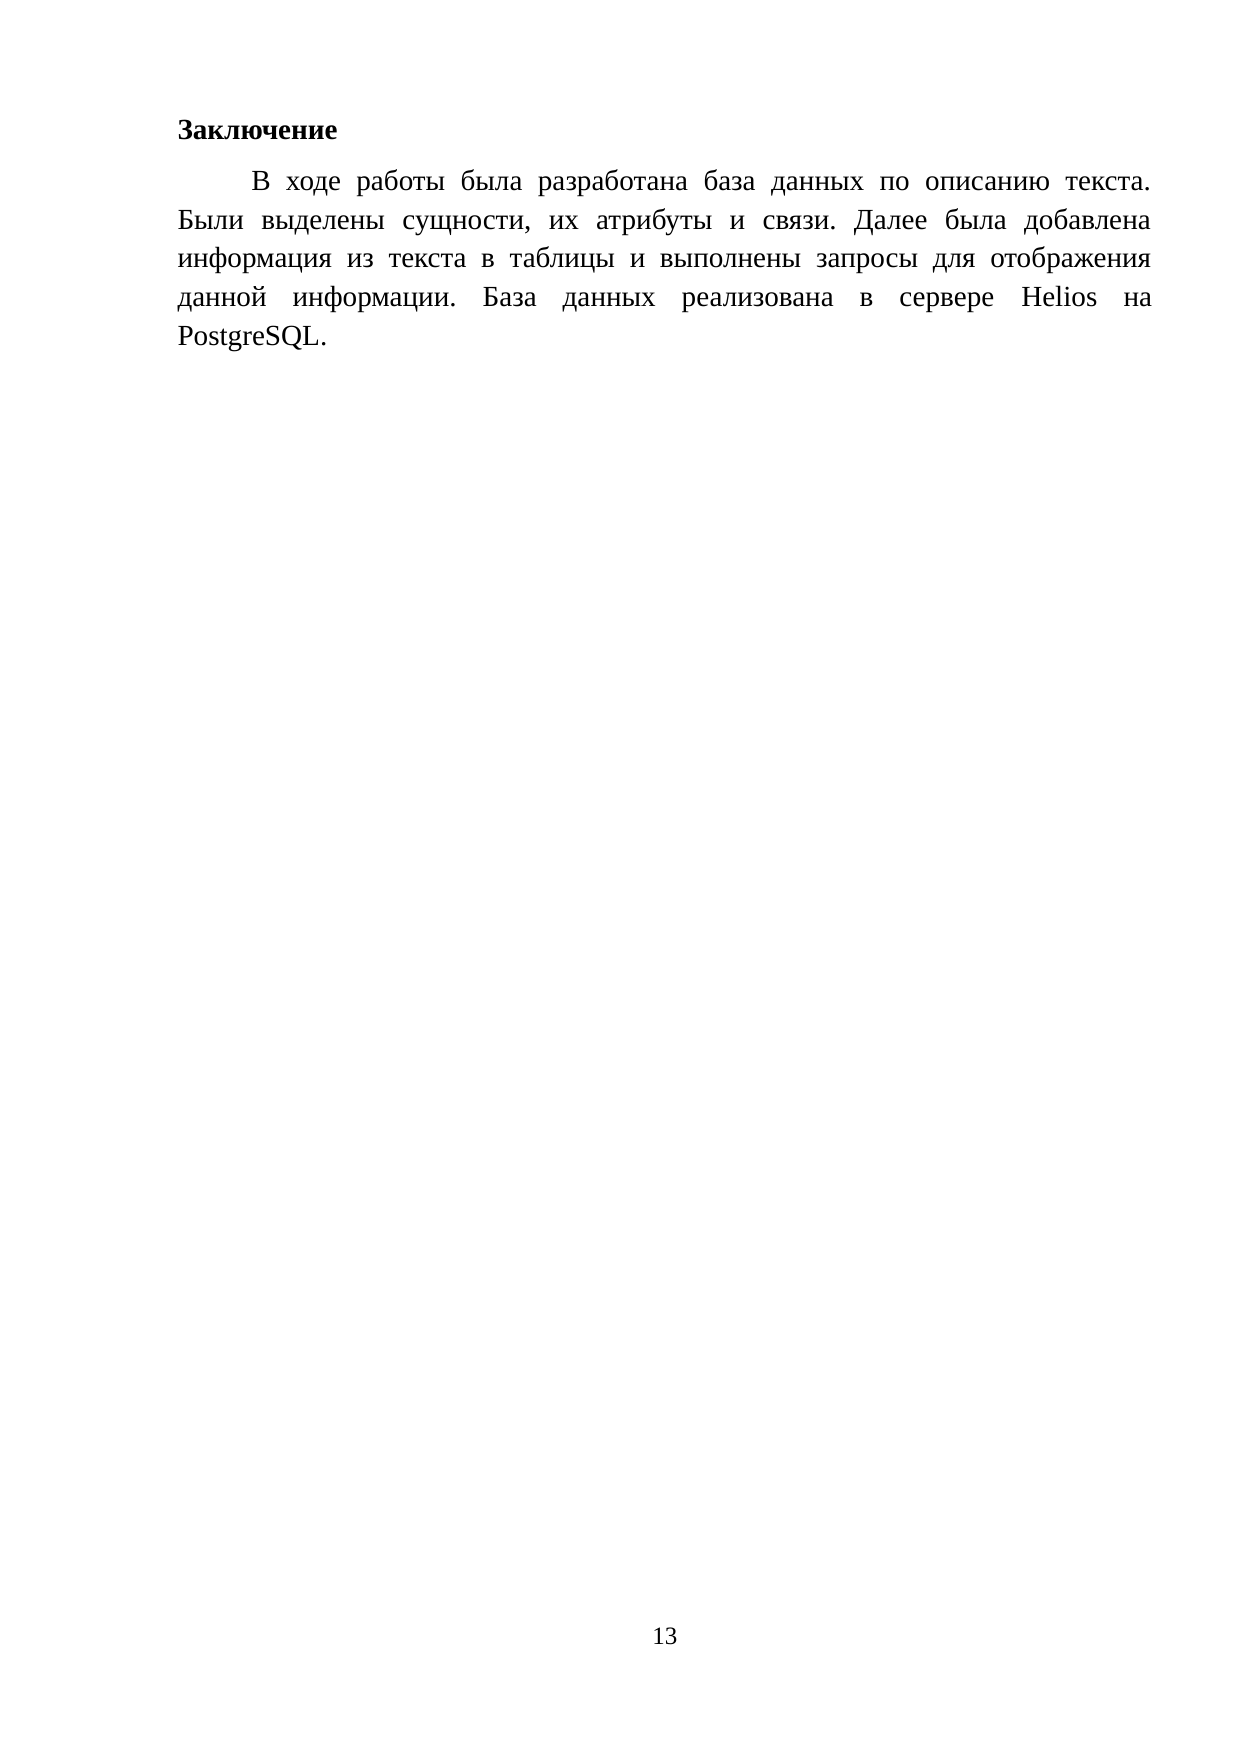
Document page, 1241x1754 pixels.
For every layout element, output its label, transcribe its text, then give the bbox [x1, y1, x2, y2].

text В ходе работы была разработана база данных по описанию текста. Были выделены сущности, их атрибуты и связи. Далее была добавлена информация из текста в таблицы и выполнены запросы для отображения данной информации. База данных реализована в сервере Helios на PostgreSQL. [177, 163, 1152, 351]
subtitle Заключение [177, 112, 1152, 146]
